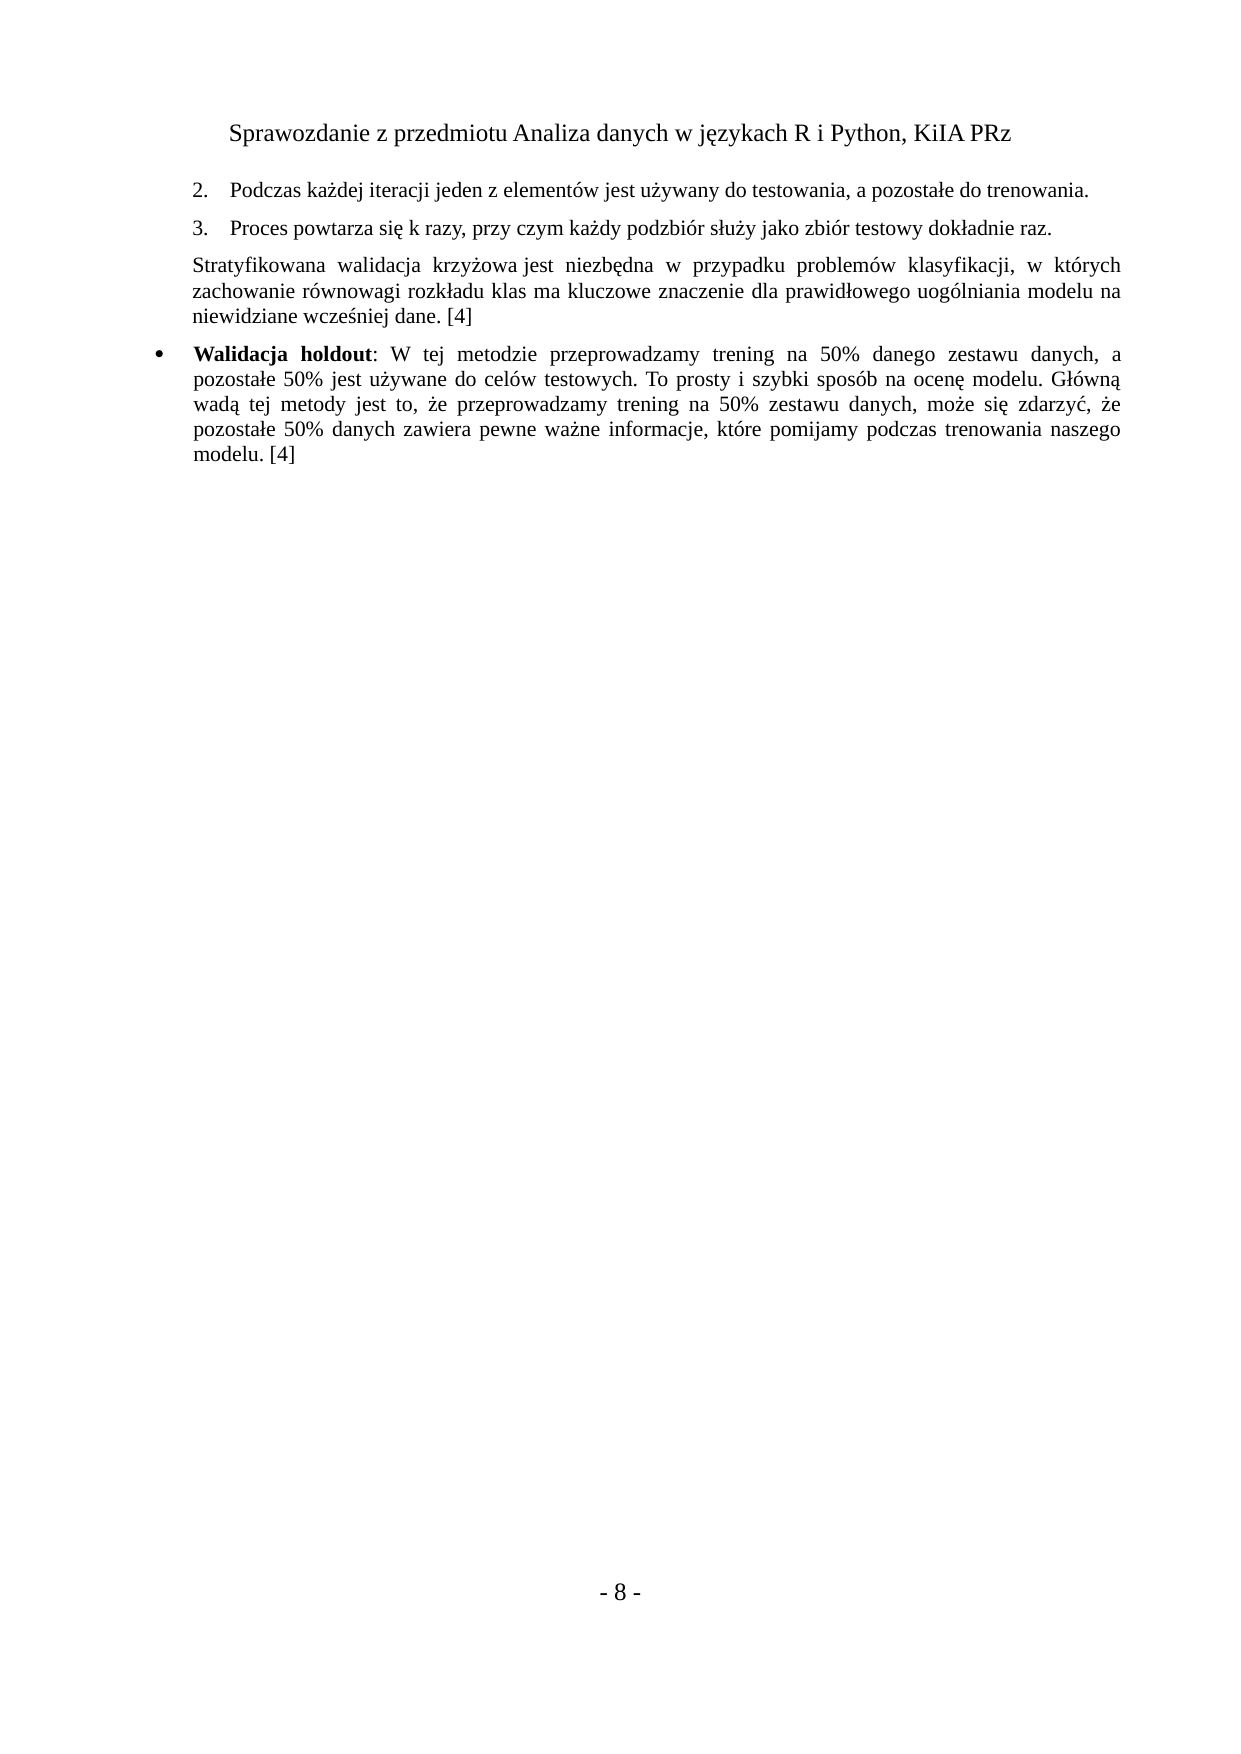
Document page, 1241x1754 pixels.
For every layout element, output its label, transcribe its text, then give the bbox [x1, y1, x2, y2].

list Proces powtarza się k razy, przy czym każdy podzbiór służy jako zbiór testowy dokładnie raz. [192, 215, 1122, 240]
text Stratyfikowana walidacja krzyżowa jest niezbędna w przypadku problemów klasyfikacji, w których zachowanie równowagi rozkładu klas ma kluczowe znaczenie dla prawidłowego uogólniania modelu na niewidziane wcześniej dane. [4] [192, 252, 1122, 328]
list Podczas każdej iteracji jeden z elementów jest używany do testowania, a pozostałe do trenowania. [192, 177, 1122, 202]
list Walidacja holdout: W tej metodzie przeprowadzamy trening na 50% danego zestawu danych, a pozostałe 50% jest używane do celów testowych. To prosty i szybki sposób na ocenę modelu. Główną wadą tej metody jest to, że przeprowadzamy trening na 50% zestawu danych, może się zdarzyć, że pozostałe 50% danych zawiera pewne ważne informacje, które pomijamy podczas trenowania naszego modelu. [4] [156, 341, 1122, 467]
